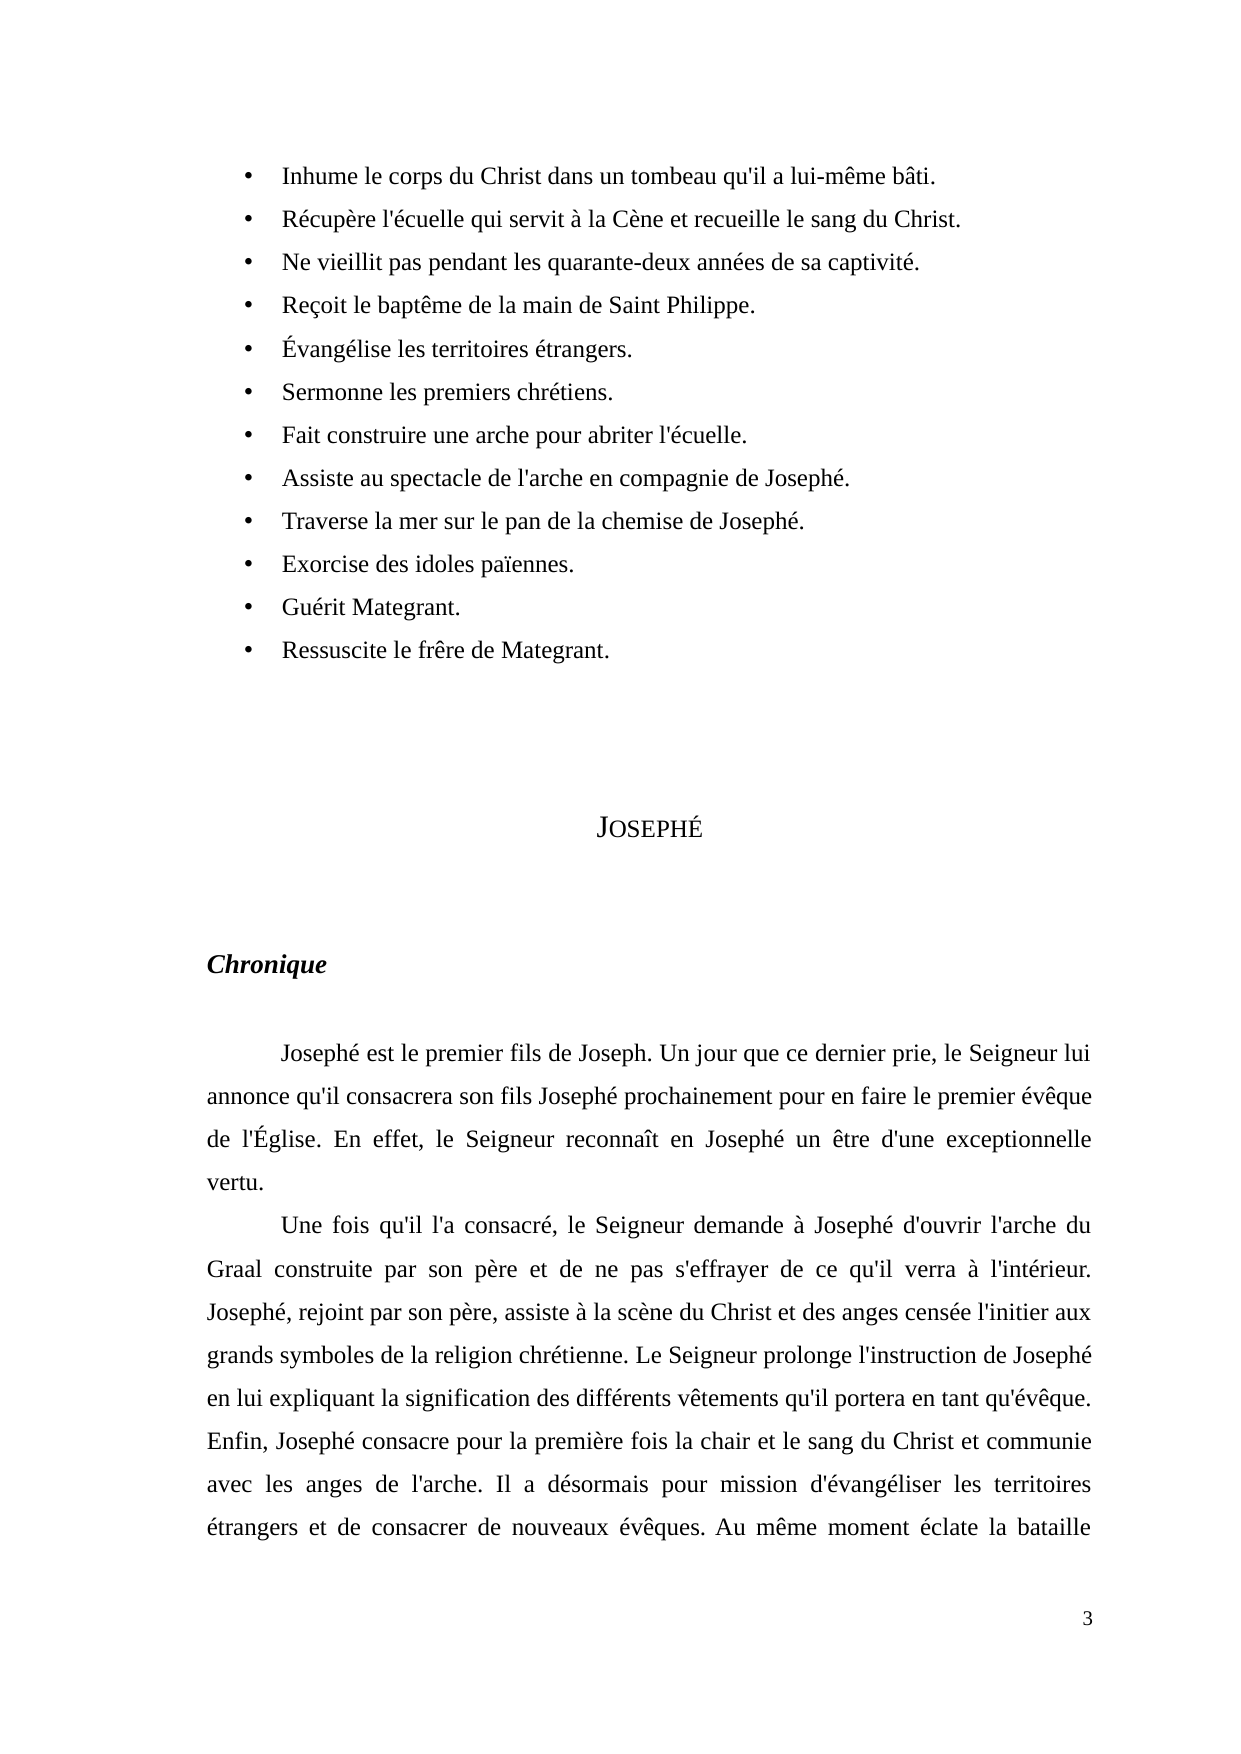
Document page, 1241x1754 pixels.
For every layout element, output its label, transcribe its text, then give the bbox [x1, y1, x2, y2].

list Exorcise des idoles païennes. [244, 549, 1093, 578]
list Sermonne les premiers chrétiens. [244, 377, 1093, 406]
text Josephé [207, 808, 1093, 844]
list Traverse la mer sur le pan de la chemise de Josephé. [244, 506, 1093, 535]
list Assiste au spectacle de l'arche en compagnie de Josephé. [244, 463, 1093, 492]
list Reçoit le baptême de la main de Saint Philippe. [244, 291, 1093, 319]
list Ressuscite le frêre de Mategrant. [244, 636, 1093, 664]
text Josephé est le premier fils de Joseph. Un jour que ce dernier prie, le Seigneur lui annonce qu'il consacrera son fils Josephé prochainement pour en faire le premier évêque de l'Église. En effet, le Seigneur reconnaît en Josephé un être d'une exceptionnelle vertu. [207, 1038, 1093, 1196]
text Chronique [207, 948, 1093, 979]
list Évangélise les territoires étrangers. [244, 334, 1093, 362]
list Inhume le corps du Christ dans un tombeau qu'il a lui-même bâti. [244, 161, 1093, 190]
list Ne vieillit pas pendant les quarante-deux années de sa captivité. [244, 247, 1093, 276]
list Récupère l'écuelle qui servit à la Cène et recueille le sang du Christ. [244, 204, 1093, 233]
list Fait construire une arche pour abriter l'écuelle. [244, 420, 1093, 449]
list Guérit Mategrant. [244, 592, 1093, 621]
text Une fois qu'il l'a consacré, le Seigneur demande à Josephé d'ouvrir l'arche du Graal construite par son père et de ne pas s'effrayer de ce qu'il verra à l'intérieur. Josephé, rejoint par son père, assiste à la scène du Christ et des anges censée l'initier aux grands symboles de la religion chrétienne. Le Seigneur prolonge l'instruction de Josephé en lui expliquant la signification des différents vêtements qu'il portera en tant qu'évêque. Enfin, Josephé consacre pour la première fois la chair et le sang du Christ et communie avec les anges de l'arche. Il a désormais pour mission d'évangéliser les territoires étrangers et de consacrer de nouveaux évêques. Au même moment éclate la bataille [207, 1211, 1093, 1541]
